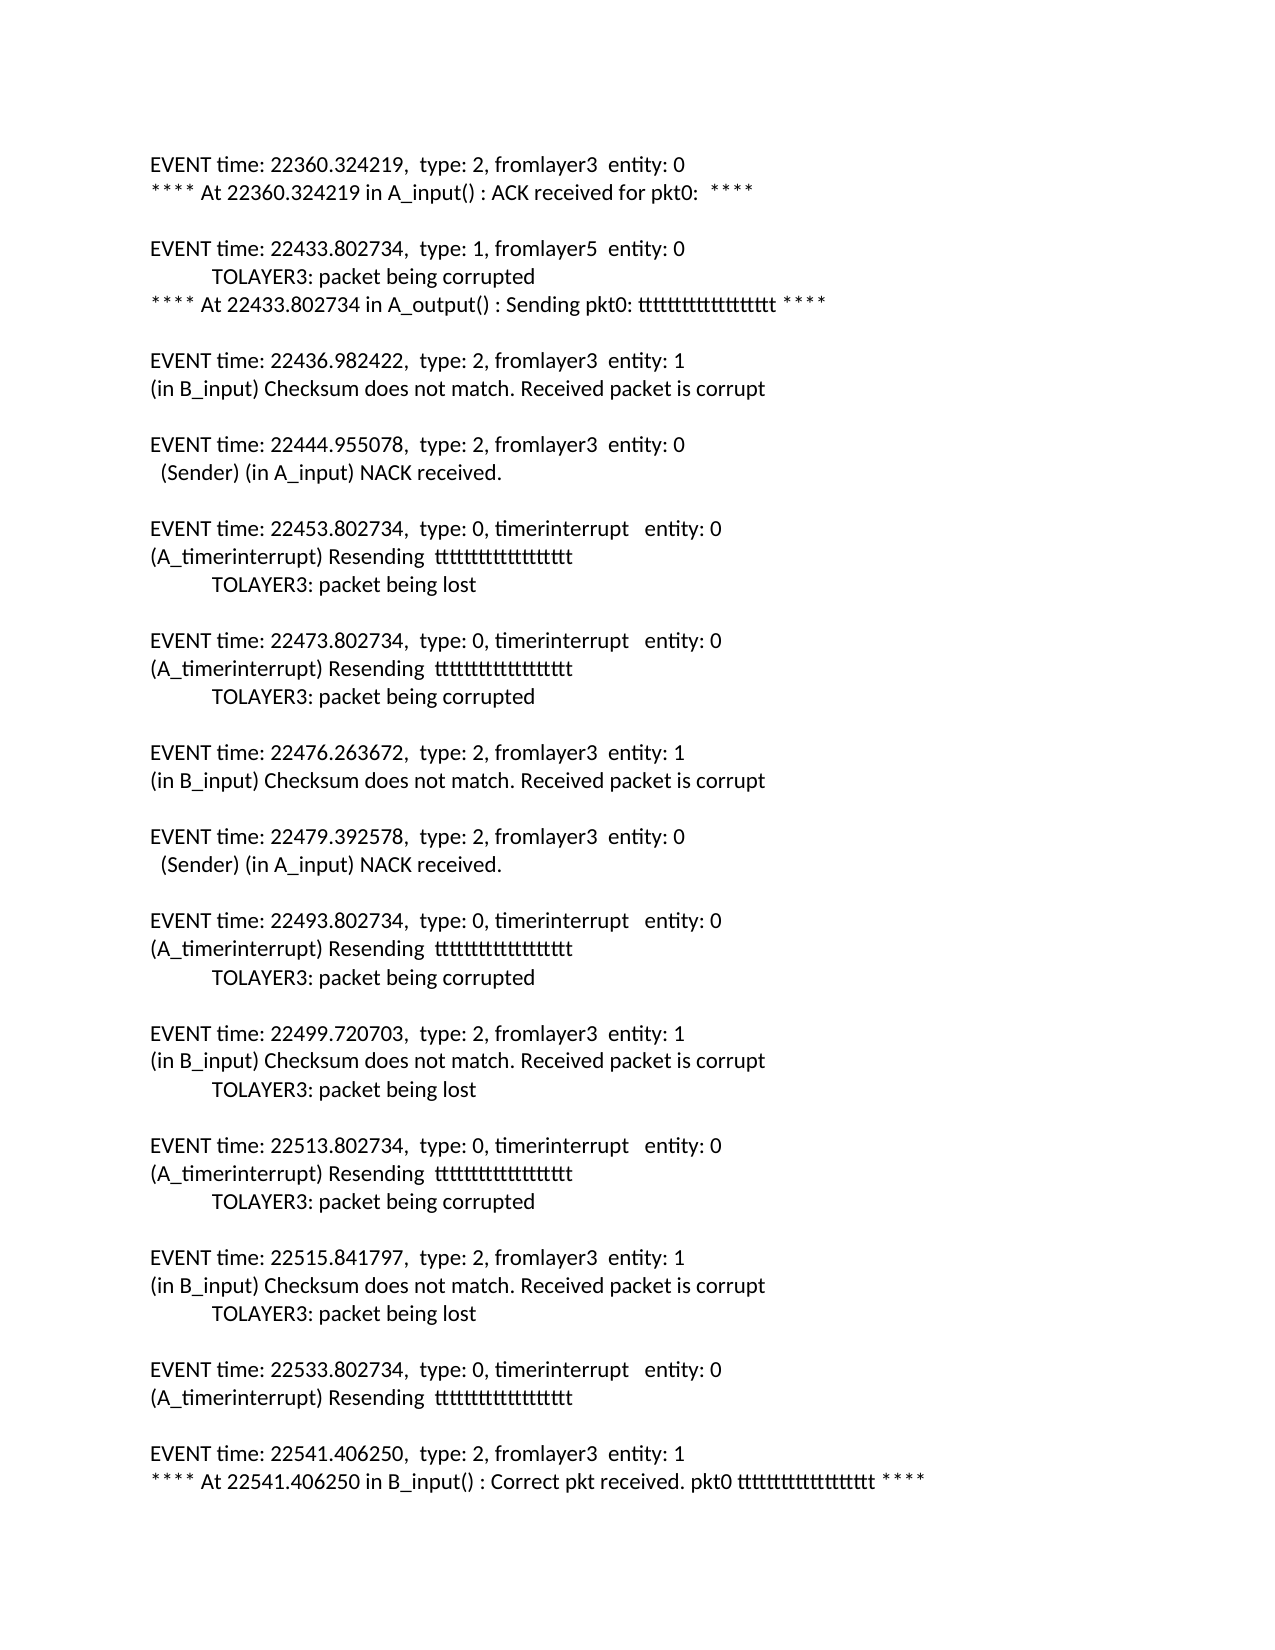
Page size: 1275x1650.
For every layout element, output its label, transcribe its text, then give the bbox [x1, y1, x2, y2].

text TOLAYER3: packet being corrupted [150, 1187, 1125, 1215]
text EVENT time: 22473.802734, type: 0, timerinterrupt entity: 0 [150, 626, 1125, 654]
text EVENT time: 22479.392578, type: 2, fromlayer3 entity: 0 [150, 822, 1125, 851]
text EVENT time: 22513.802734, type: 0, timerinterrupt entity: 0 [150, 1131, 1125, 1159]
text **** At 22360.324219 in A_input() : ACK received for pkt0: **** [150, 178, 1125, 206]
text TOLAYER3: packet being corrupted [150, 963, 1125, 991]
text EVENT time: 22533.802734, type: 0, timerinterrupt entity: 0 [150, 1355, 1125, 1383]
text (in B_input) Checksum does not match. Received packet is corrupt [150, 1271, 1125, 1299]
text (in B_input) Checksum does not match. Received packet is corrupt [150, 766, 1125, 794]
text (in B_input) Checksum does not match. Received packet is corrupt [150, 374, 1125, 402]
text EVENT time: 22476.263672, type: 2, fromlayer3 entity: 1 [150, 738, 1125, 766]
text TOLAYER3: packet being corrupted [150, 682, 1125, 710]
text (Sender) (in A_input) NACK received. [150, 458, 1125, 486]
text EVENT time: 22436.982422, type: 2, fromlayer3 entity: 1 [150, 346, 1125, 374]
text (in B_input) Checksum does not match. Received packet is corrupt [150, 1047, 1125, 1075]
text EVENT time: 22360.324219, type: 2, fromlayer3 entity: 0 [150, 150, 1125, 178]
text EVENT time: 22493.802734, type: 0, timerinterrupt entity: 0 [150, 907, 1125, 934]
text TOLAYER3: packet being lost [150, 1075, 1125, 1103]
text EVENT time: 22515.841797, type: 2, fromlayer3 entity: 1 [150, 1243, 1125, 1271]
text EVENT time: 22499.720703, type: 2, fromlayer3 entity: 1 [150, 1019, 1125, 1047]
text **** At 22541.406250 in B_input() : Correct pkt received. pkt0 ttttttttttttttttttt **** [150, 1467, 1125, 1495]
text TOLAYER3: packet being corrupted [150, 262, 1125, 290]
text (A_timerinterrupt) Resending ttttttttttttttttttt [150, 1383, 1125, 1411]
text (A_timerinterrupt) Resending ttttttttttttttttttt [150, 654, 1125, 682]
text TOLAYER3: packet being lost [150, 1299, 1125, 1327]
text (A_timerinterrupt) Resending ttttttttttttttttttt [150, 542, 1125, 570]
text EVENT time: 22433.802734, type: 1, fromlayer5 entity: 0 [150, 234, 1125, 262]
text EVENT time: 22541.406250, type: 2, fromlayer3 entity: 1 [150, 1439, 1125, 1467]
text (A_timerinterrupt) Resending ttttttttttttttttttt [150, 934, 1125, 963]
text EVENT time: 22453.802734, type: 0, timerinterrupt entity: 0 [150, 514, 1125, 542]
text **** At 22433.802734 in A_output() : Sending pkt0: ttttttttttttttttttt **** [150, 290, 1125, 318]
text EVENT time: 22444.955078, type: 2, fromlayer3 entity: 0 [150, 430, 1125, 458]
text (Sender) (in A_input) NACK received. [150, 851, 1125, 878]
text TOLAYER3: packet being lost [150, 570, 1125, 598]
text (A_timerinterrupt) Resending ttttttttttttttttttt [150, 1159, 1125, 1187]
